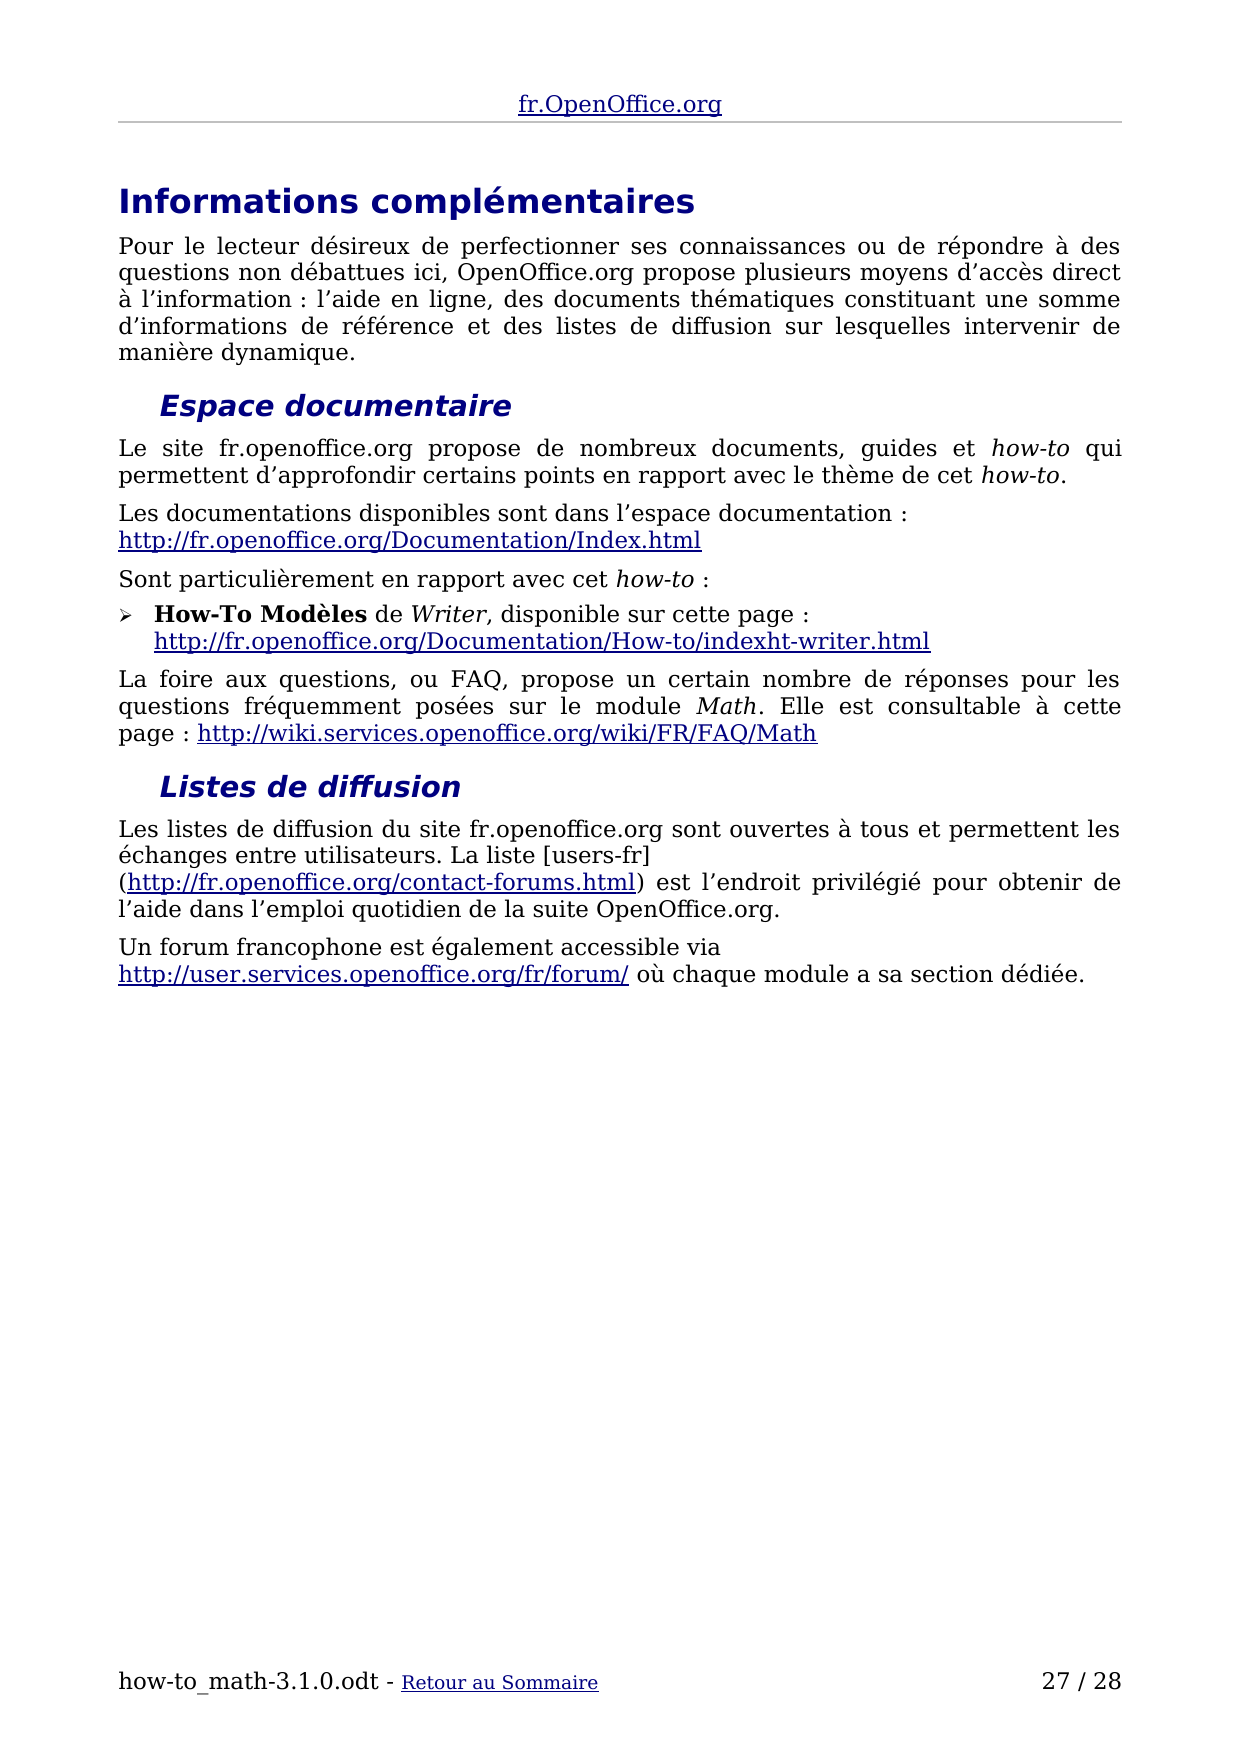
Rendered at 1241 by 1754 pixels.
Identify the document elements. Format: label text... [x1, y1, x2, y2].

text Listes de diffusion [159, 770, 1122, 804]
text Espace documentaire [159, 390, 1122, 424]
list How-To Modèles de Writer, disponible sur cette page : http://fr.openoffice.org/Documentation/How-to/indexht-writer.html [118, 601, 1122, 655]
text Un forum francophone est également accessible via http://user.services.openoffice.org/fr/forum/ où chaque module a sa section dédiée. [118, 934, 1122, 988]
text Pour le lecteur désireux de perfectionner ses connaissances ou de répondre à des questions non débattues ici, OpenOffice.org propose plusieurs moyens d’accès direct à l’information : l’aide en ligne, des documents thématiques constituant une somme d’informations de référence et des listes de diffusion sur lesquelles intervenir de manière dynamique. [118, 233, 1122, 366]
subtitle Informations complémentaires [118, 182, 1122, 221]
text Les documentations disponibles sont dans l’espace documentation : http://fr.openoffice.org/Documentation/Index.html [118, 501, 1122, 554]
text Les listes de diffusion du site fr.openoffice.org sont ouvertes à tous et permettent les échanges entre utilisateurs. La liste [users-fr] (http://fr.openoffice.org/contact-forums.html) est l’endroit privilégié pour obtenir de l’aide dans l’emploi quotidien de la suite OpenOffice.org. [118, 816, 1122, 923]
text Sont particulièrement en rapport avec cet how-to : [118, 566, 1122, 592]
text La foire aux questions, ou FAQ, propose un certain nombre de réponses pour les questions fréquemment posées sur le module Math. Elle est consultable à cette page : http://wiki.services.openoffice.org/wiki/FR/FAQ/Math [118, 667, 1122, 747]
text Le site fr.openoffice.org propose de nombreux documents, guides et how-to qui permettent d’approfondir certains points en rapport avec le thème de cet how-to. [118, 436, 1122, 489]
